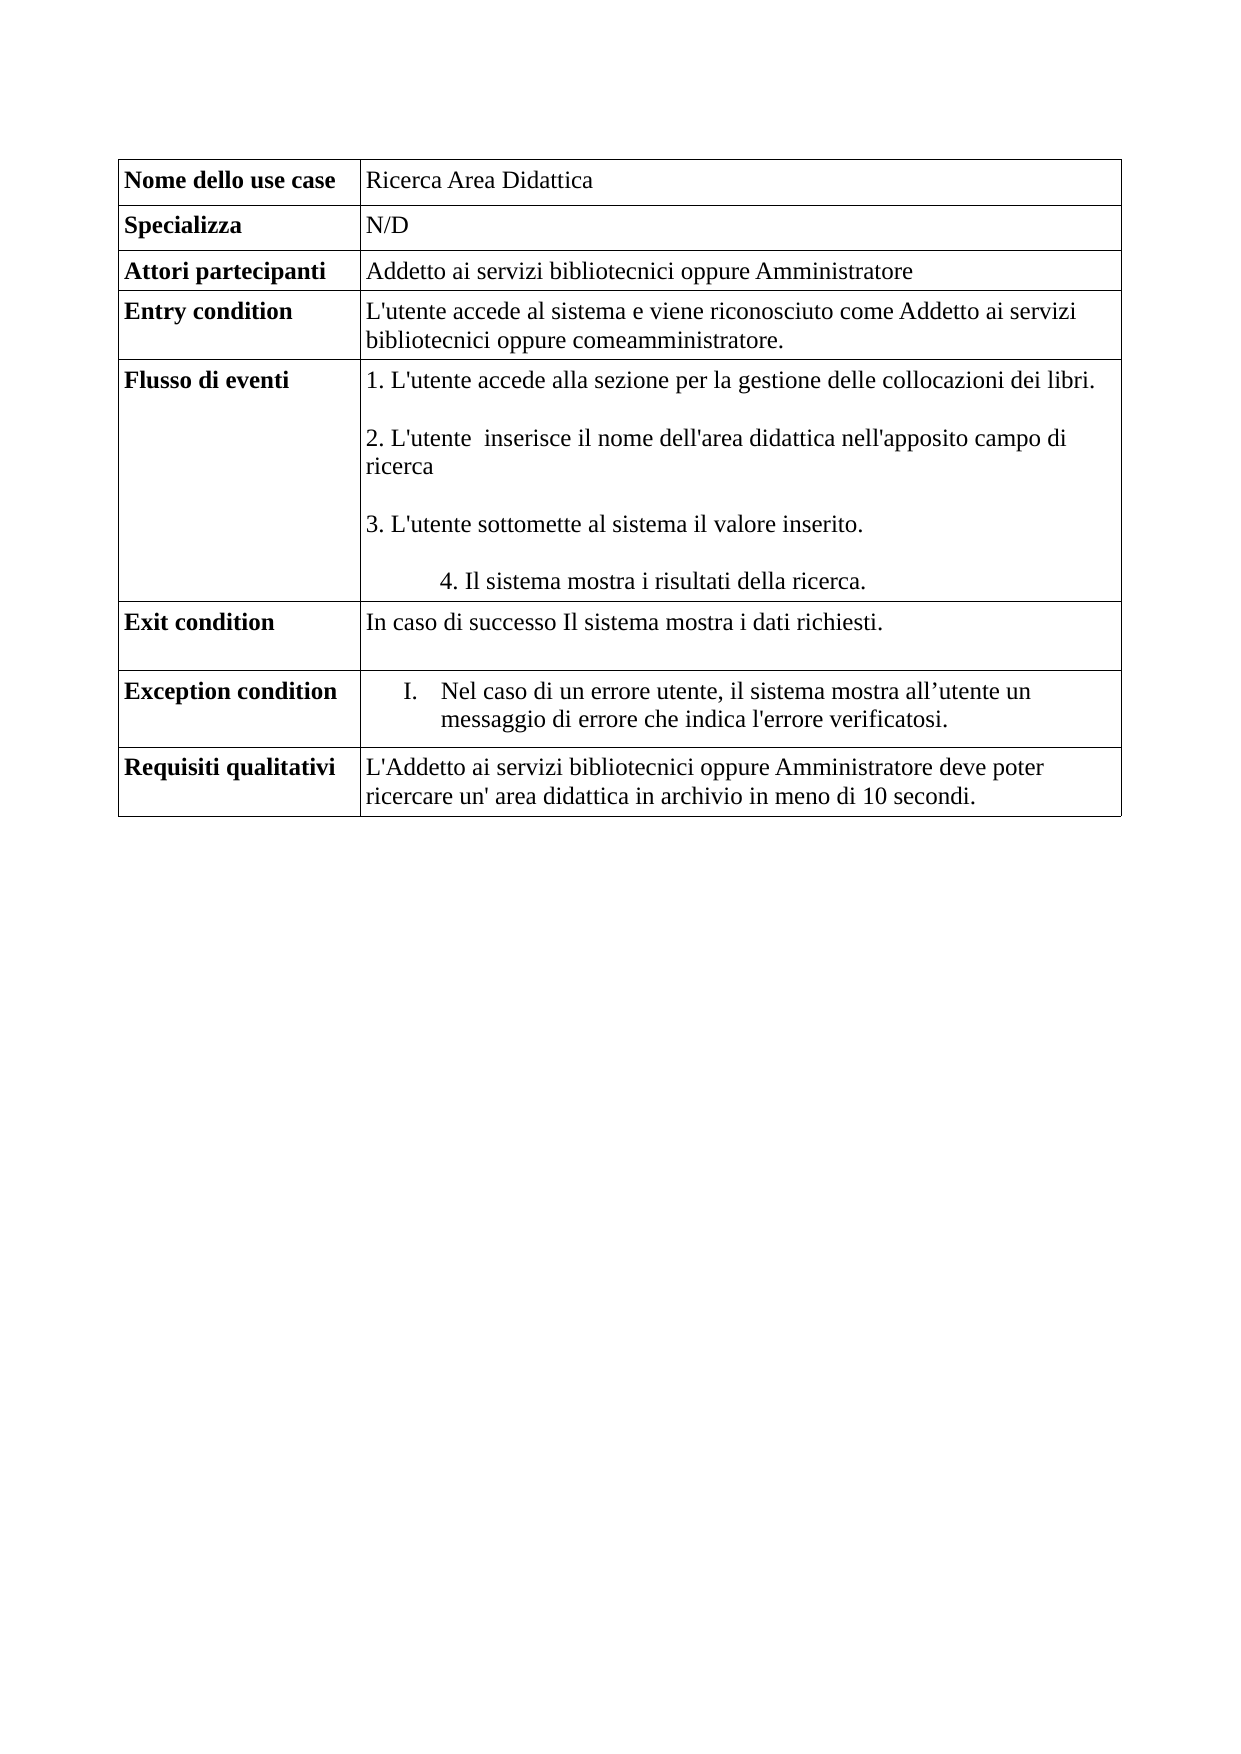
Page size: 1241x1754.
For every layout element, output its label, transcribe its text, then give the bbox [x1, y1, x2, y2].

table_cell N/D [361, 206, 1121, 250]
table_cell L'utente accede al sistema e viene riconosciuto come Addetto ai servizi bibliotecnici oppure comeamministratore. [361, 291, 1121, 359]
table_cell Exception condition [119, 671, 360, 747]
table_cell Nel caso di un errore utente, il sistema mostra all’utente un messaggio di errore che indica l'errore verificatosi. [361, 671, 1121, 747]
table_header Nome dello use case [119, 160, 360, 205]
table_cell In caso di successo Il sistema mostra i dati richiesti. [361, 602, 1121, 670]
table_cell L'Addetto ai servizi bibliotecnici oppure Amministratore deve poter ricercare un' area didattica in archivio in meno di 10 secondi. [361, 748, 1121, 816]
table_cell Exit condition [119, 602, 360, 670]
table_cell Entry condition [119, 291, 360, 359]
table_header Ricerca Area Didattica [361, 160, 1121, 205]
table_cell 1. L'utente accede alla sezione per la gestione delle collocazioni dei libri. 2. L'utente inserisce il nome dell'area didattica nell'apposito campo di ricerca 3. L'utente sottomette al sistema il valore inserito. 4. Il sistema mostra i risultati della ricerca. [361, 360, 1121, 601]
table_cell Requisiti qualitativi [119, 748, 360, 816]
table_cell Attori partecipanti [119, 251, 360, 290]
table_cell Addetto ai servizi bibliotecnici oppure Amministratore [361, 251, 1121, 290]
table_cell Specializza [119, 206, 360, 250]
table_cell Flusso di eventi [119, 360, 360, 601]
